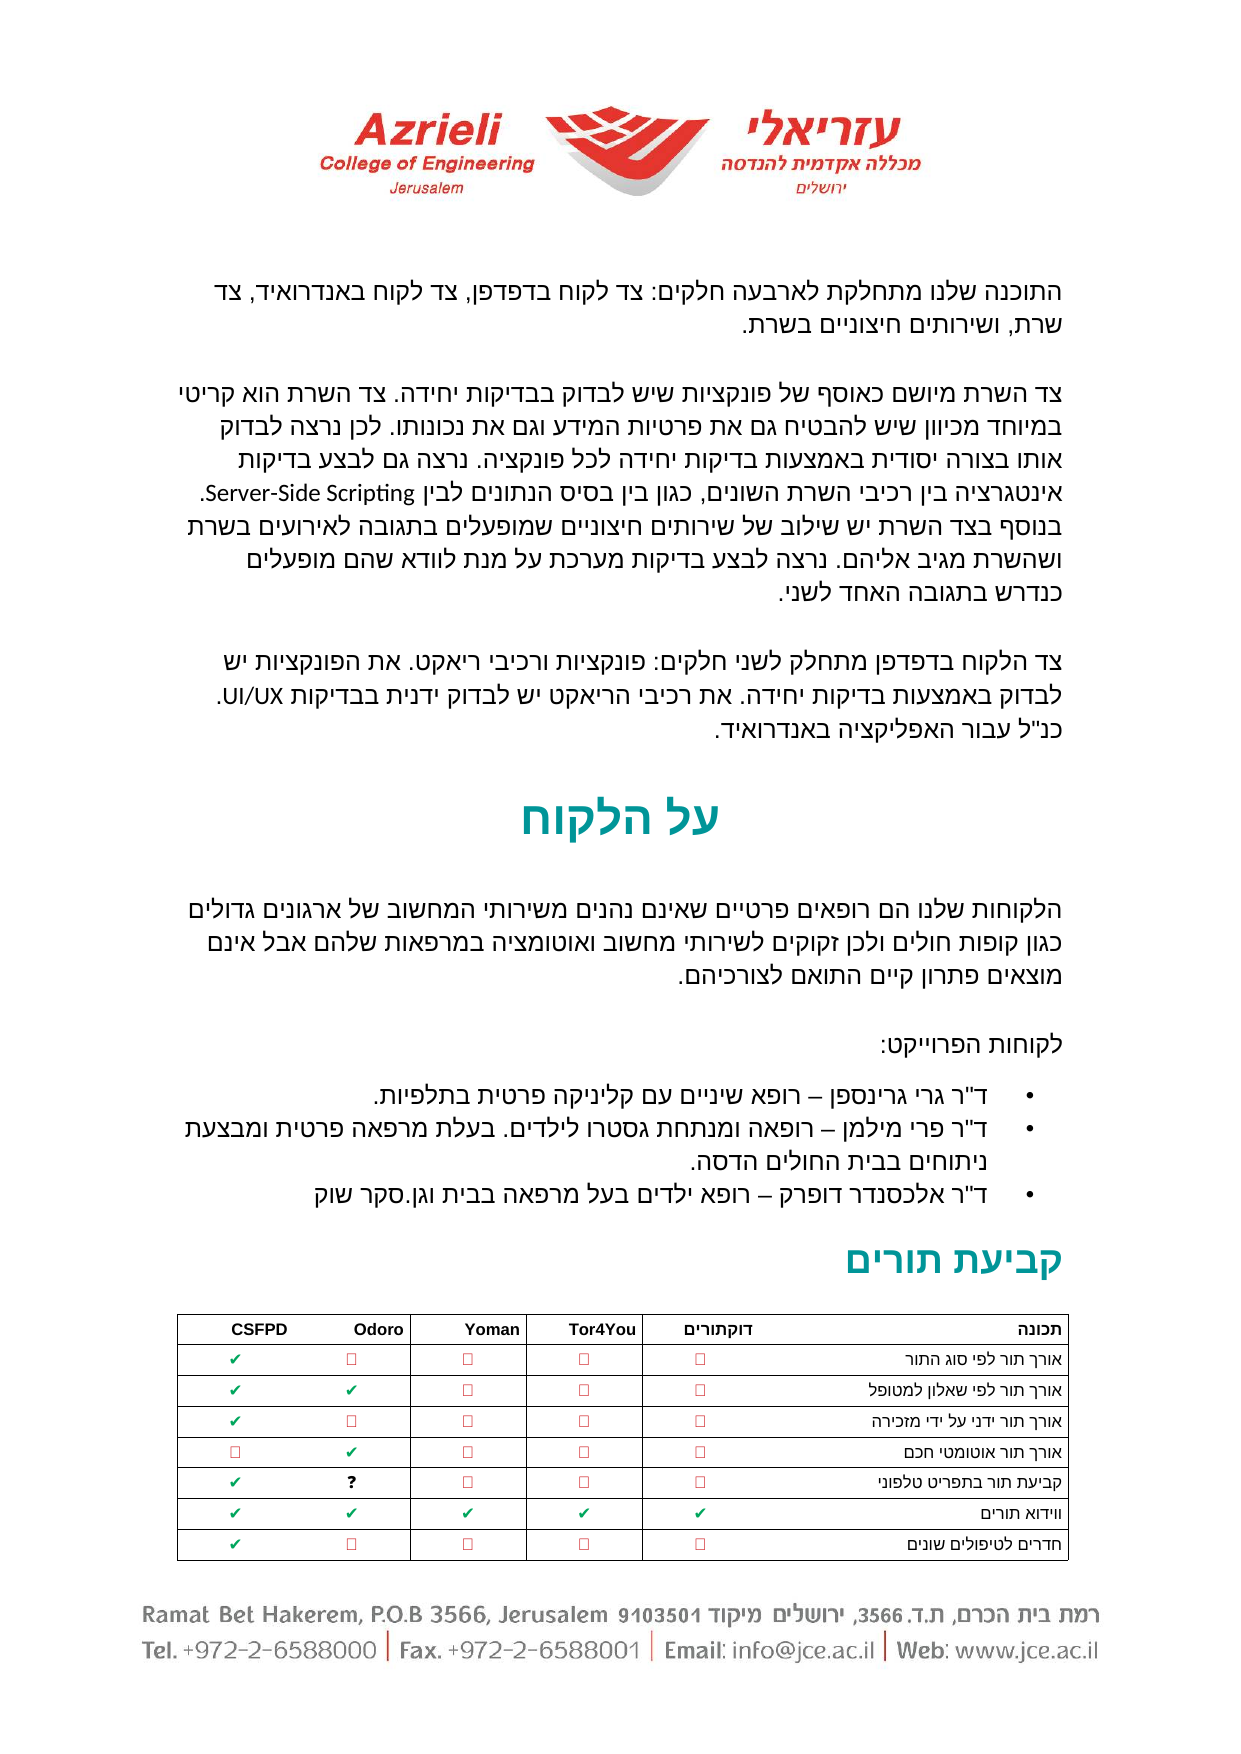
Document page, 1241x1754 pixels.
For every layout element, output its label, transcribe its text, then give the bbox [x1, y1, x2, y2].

table_header CSFPD [178, 1315, 293, 1344]
table_cell אורך תור ידני על ידי מזכירה [759, 1407, 1068, 1437]
table_cell ✔️ [178, 1530, 293, 1559]
table_cell ❌ [643, 1376, 758, 1406]
table_header דוקתורים [643, 1315, 758, 1344]
table_cell ❌ [411, 1468, 526, 1498]
table_cell ❌ [527, 1376, 642, 1406]
table_cell ❌ [294, 1407, 410, 1437]
list ד"ר אלכסנדר דופרק – רופא ילדים בעל מרפאה בבית וגן.סקר שוק [177, 1180, 1026, 1209]
table_cell ✔️ [294, 1376, 410, 1406]
table_cell ❌ [411, 1530, 526, 1559]
table_cell ✔️ [527, 1499, 642, 1529]
table_cell ❌ [411, 1438, 526, 1467]
table_cell ✔️ [294, 1499, 410, 1529]
table_cell ❌ [527, 1468, 642, 1498]
picture [42, 44, 1199, 221]
table_cell ❌ [411, 1376, 526, 1406]
table_cell ❌ [643, 1438, 758, 1467]
table_cell ✔️ [411, 1499, 526, 1529]
text צד השרת מיושם כאוסף של פונקציות שיש לבדוק בבדיקות יחידה. צד השרת הוא קריטי במיוחד מכיוון שיש להבטיח גם את פרטיות המידע וגם את נכונותו. לכן נרצה לבדוק אותו בצורה יסודית באמצעות בדיקות יחידה לכל פונקציה. נרצה גם לבצע בדיקות אינטגרציה בין רכיבי השרת השונים, כגון בין בסיס הנתונים לבין Server-Side Scripting. בנוסף בצד השרת יש שילוב של שירותים חיצוניים שמופעלים בתגובה לאירועים בשרת ושהשרת מגיב אליהם. נרצה לבצע בדיקות מערכת על מנת לוודא שהם מופעלים כנדרש בתגובה האחד לשני. [177, 378, 1063, 607]
table_cell אורך תור לפי שאלון למטופל [759, 1376, 1068, 1406]
table_cell ❌ [643, 1530, 758, 1559]
table_cell ❌ [294, 1345, 410, 1375]
text צד הלקוח בדפדפן מתחלק לשני חלקים: פונקציות ורכיבי ריאקט. את הפונקציות יש לבדוק באמצעות בדיקות יחידה. את רכיבי הריאקט יש לבדוק ידנית בבדיקות UI/UX. כנ"ל עבור האפליקציה באנדרואיד. [177, 647, 1063, 744]
table_cell ❓ [294, 1468, 410, 1498]
table_cell ❌ [643, 1407, 758, 1437]
table_cell ❌ [643, 1468, 758, 1498]
table_cell ❌ [411, 1407, 526, 1437]
subtitle קביעת תורים [177, 1238, 1063, 1282]
table_cell ❌ [527, 1407, 642, 1437]
table_cell ווידוא תורים [759, 1499, 1068, 1529]
table_cell ❌ [178, 1438, 293, 1467]
text הלקוחות שלנו הם רופאים פרטיים שאינם נהנים משירותי המחשוב של ארגונים גדולים כגון קופות חולים ולכן זקוקים לשירותי מחשוב ואוטומציה במרפאות שלהם אבל אינם מוצאים פתרון קיים התואם לצורכיהם. [177, 895, 1063, 990]
table_cell ❌ [411, 1345, 526, 1375]
table_cell ✔️ [178, 1407, 293, 1437]
list ד"ר גרי גרינספן – רופא שיניים עם קליניקה פרטית בתלפיות. [177, 1081, 1026, 1109]
list ד"ר פרי מילמן – רופאה ומנתחת גסטרו לילדים. בעלת מרפאה פרטית ומבצעת ניתוחים בבית החולים הדסה. [177, 1114, 1026, 1176]
table_header Yoman [411, 1315, 526, 1344]
table_cell אורך תור לפי סוג התור [759, 1345, 1068, 1375]
table_cell ✔️ [294, 1438, 410, 1467]
table_cell ❌ [294, 1530, 410, 1559]
table_cell ✔️ [178, 1345, 293, 1375]
table_cell ✔️ [178, 1468, 293, 1498]
table_cell קביעת תור בתפריט טלפוני [759, 1468, 1068, 1498]
table_cell ✔️ [178, 1499, 293, 1529]
table_cell חדרים לטיפולים שונים [759, 1530, 1068, 1559]
text לקוחות הפרוייקט: [177, 1030, 1063, 1058]
table_cell ❌ [527, 1438, 642, 1467]
table_cell ✔️ [178, 1376, 293, 1406]
text התוכנה שלנו מתחלקת לארבעה חלקים: צד לקוח בדפדפן, צד לקוח באנדרואיד, צד שרת, ושירותים חיצוניים בשרת. [177, 277, 1063, 339]
table_header תכונה [759, 1315, 1068, 1344]
table_cell ✔️ [643, 1499, 758, 1529]
table_header Odoro [294, 1315, 410, 1344]
picture [107, 1585, 1133, 1693]
table_header Tor4You [527, 1315, 642, 1344]
table_cell ❌ [527, 1530, 642, 1559]
table_cell ❌ [527, 1345, 642, 1375]
table_cell ❌ [643, 1345, 758, 1375]
subtitle על הלקוח [177, 791, 1063, 844]
table_cell אורך תור אוטומטי חכם [759, 1438, 1068, 1467]
